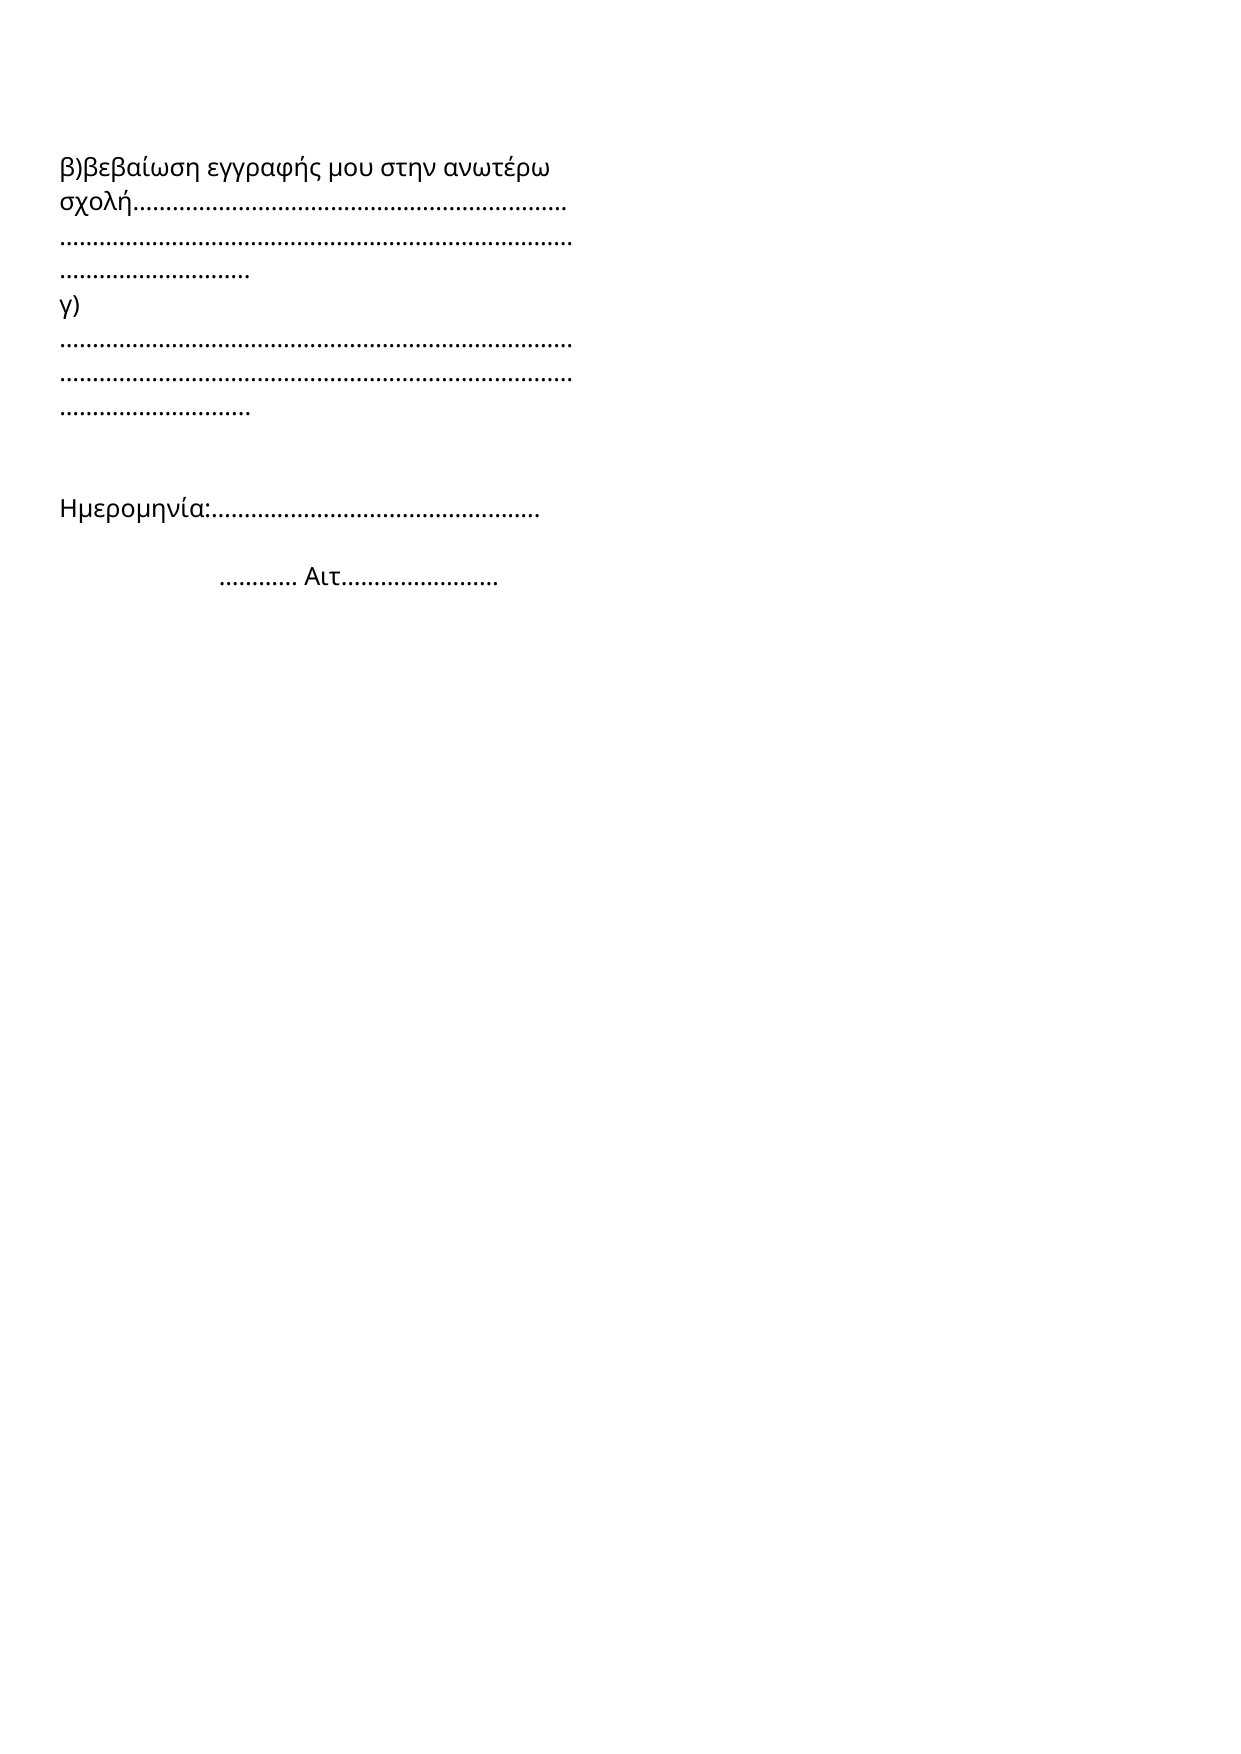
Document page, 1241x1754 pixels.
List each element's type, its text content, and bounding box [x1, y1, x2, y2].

text Ημερομηνία:………………………………………….. [59, 491, 583, 525]
text β)βεβαίωση εγγραφής μου στην ανωτέρω σχολή……………………………………………………………………………………………………………………………………………………….. [59, 150, 583, 286]
text ………… Αιτ…………………… [59, 559, 583, 593]
text γ)……………………………………………………………………………………………………………………………………………………………........ [59, 286, 583, 422]
